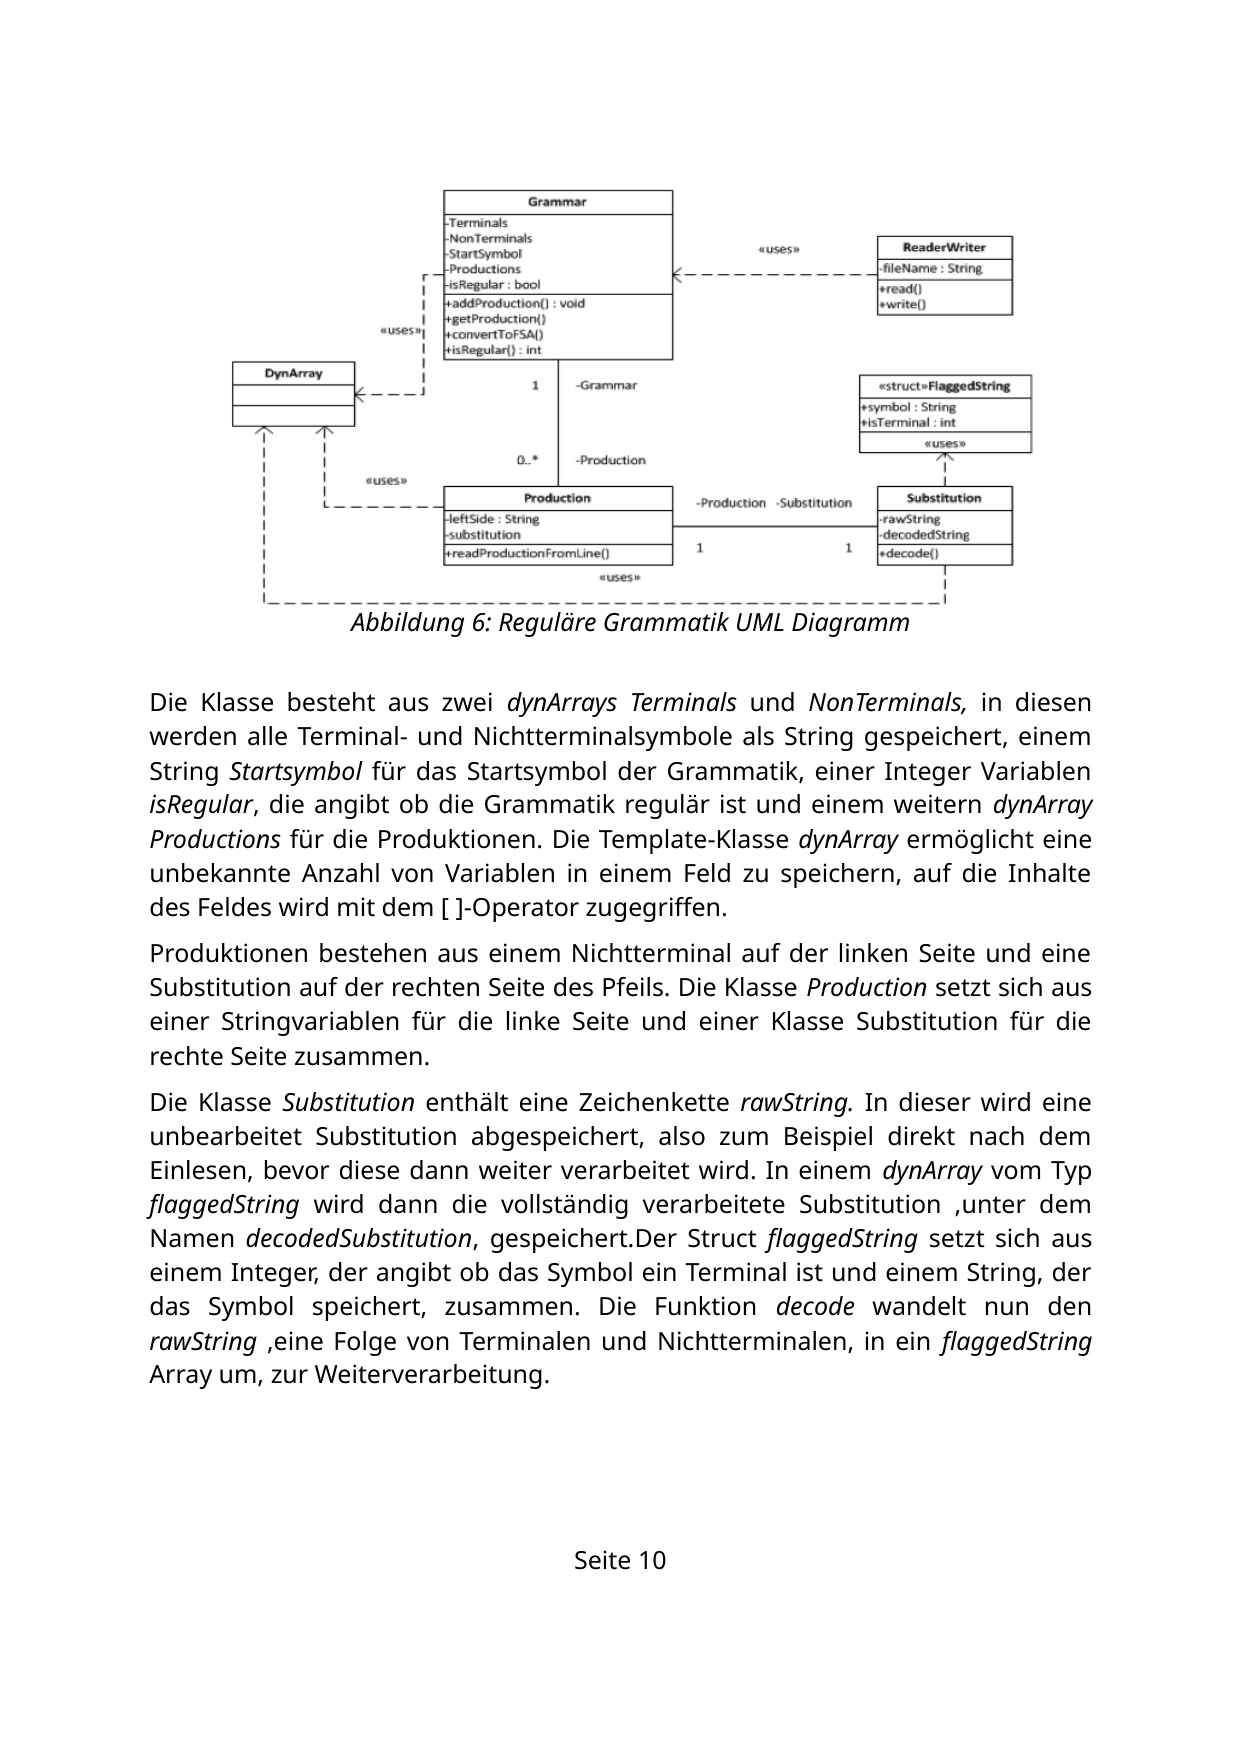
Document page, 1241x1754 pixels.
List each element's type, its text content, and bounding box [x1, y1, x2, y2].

text Produktionen bestehen aus einem Nichtterminal auf der linken Seite und eine Substitution auf der rechten Seite des Pfeils. Die Klasse Production setzt sich aus einer Stringvariablen für die linke Seite und einer Klasse Substitution für die rechte Seite zusammen. [149, 936, 1093, 1072]
picture [231, 189, 1034, 605]
text Abbildung 6: Reguläre Grammatik UML Diagramm [231, 605, 1034, 638]
text Die Klasse Substitution enthält eine Zeichenkette rawString. In dieser wird eine unbearbeitet Substitution abgespeichert, also zum Beispiel direkt nach dem Einlesen, bevor diese dann weiter verarbeitet wird. In einem dynArray vom Typ flaggedString wird dann die vollständig verarbeitete Substitution ,unter dem Namen decodedSubstitution, gespeichert.Der Struct flaggedString setzt sich aus einem Integer, der angibt ob das Symbol ein Terminal ist und einem String, der das Symbol speichert, zusammen. Die Funktion decode wandelt nun den rawString ,eine Folge von Terminalen und Nichtterminalen, in ein flaggedString Array um, zur Weiterverarbeitung. [149, 1085, 1093, 1391]
text Die Klasse besteht aus zwei dynArrays Terminals und NonTerminals, in diesen werden alle Terminal- und Nichtterminalsymbole als String gespeichert, einem String Startsymbol für das Startsymbol der Grammatik, einer Integer Variablen isRegular, die angibt ob die Grammatik regulär ist und einem weitern dynArray Productions für die Produktionen. Die Template-Klasse dynArray ermöglicht eine unbekannte Anzahl von Variablen in einem Feld zu speichern, auf die Inhalte des Feldes wird mit dem [ ]-Operator zugegriffen. [149, 685, 1093, 923]
